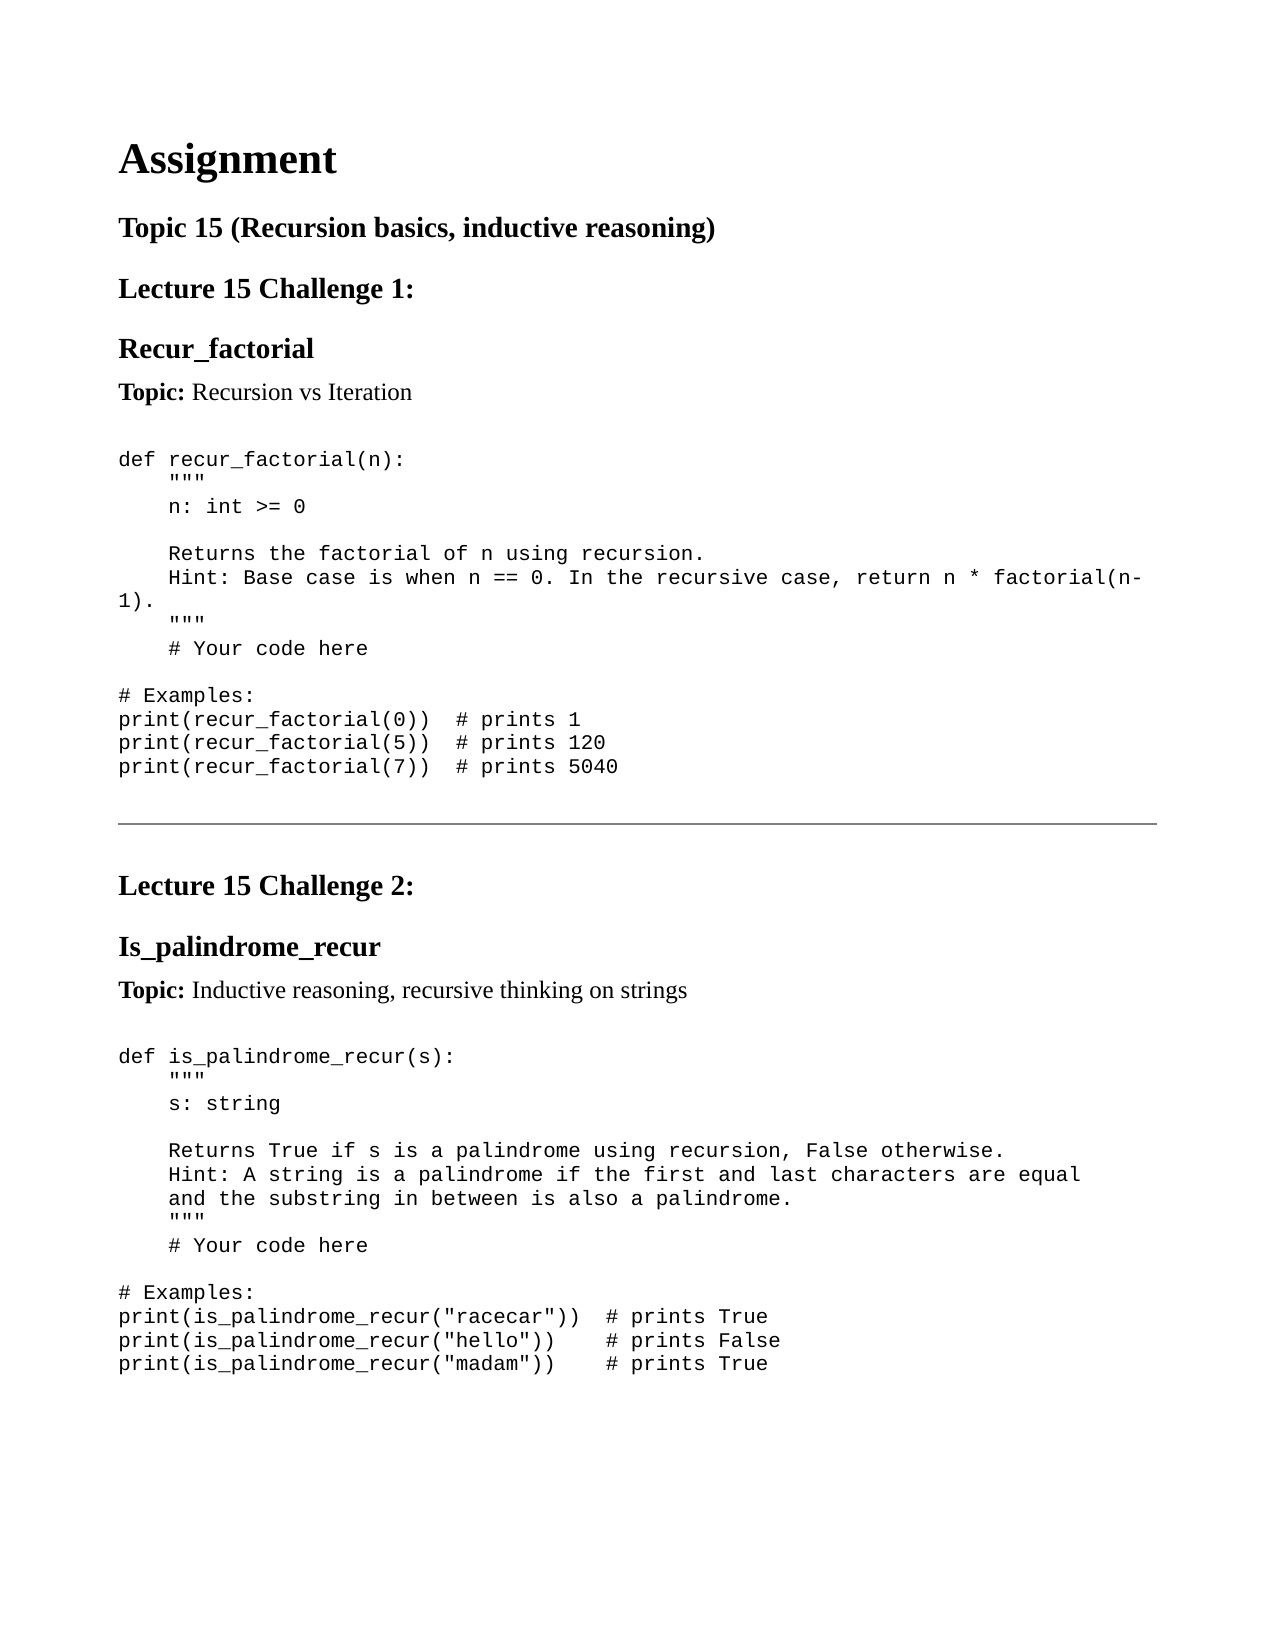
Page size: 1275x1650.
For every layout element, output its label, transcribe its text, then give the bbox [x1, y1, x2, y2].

subtitle Assignment [118, 133, 1157, 183]
text Hint: Base case is when n == 0. In the recursive case, return n * factorial(n-1). [118, 567, 1157, 614]
text Hint: A string is a palindrome if the first and last characters are equal [118, 1164, 1157, 1188]
text print(recur_factorial(7)) # prints 5040 [118, 756, 1157, 780]
text print(is_palindrome_recur("hello")) # prints False [118, 1330, 1157, 1353]
subtitle Recur_factorial [118, 331, 1157, 365]
subtitle Lecture 15 Challenge 2: [118, 868, 1157, 902]
text def is_palindrome_recur(s): [118, 1046, 1157, 1069]
text print(is_palindrome_recur("madam")) # prints True [118, 1353, 1157, 1377]
text # Examples: [118, 685, 1157, 709]
text Returns True if s is a palindrome using recursion, False otherwise. [118, 1141, 1157, 1164]
text """ [118, 1069, 1157, 1093]
text and the substring in between is also a palindrome. [118, 1188, 1157, 1211]
subtitle Lecture 15 Challenge 1: [118, 271, 1157, 304]
text # Your code here [118, 1235, 1157, 1259]
text print(is_palindrome_recur("racecar")) # prints True [118, 1306, 1157, 1330]
text Topic: Recursion vs Iteration [118, 377, 1157, 406]
text print(recur_factorial(0)) # prints 1 [118, 709, 1157, 732]
text # Examples: [118, 1282, 1157, 1306]
subtitle Is_palindrome_recur [118, 929, 1157, 962]
subtitle Topic 15 (Recursion basics, inductive reasoning) [118, 210, 1157, 244]
text # Your code here [118, 638, 1157, 661]
text """ [118, 1211, 1157, 1235]
text s: string [118, 1093, 1157, 1117]
text def recur_factorial(n): [118, 449, 1157, 472]
text Returns the factorial of n using recursion. [118, 543, 1157, 567]
text n: int >= 0 [118, 496, 1157, 519]
text print(recur_factorial(5)) # prints 120 [118, 732, 1157, 756]
text Topic: Inductive reasoning, recursive thinking on strings [118, 975, 1157, 1003]
text """ [118, 472, 1157, 496]
text """ [118, 614, 1157, 638]
